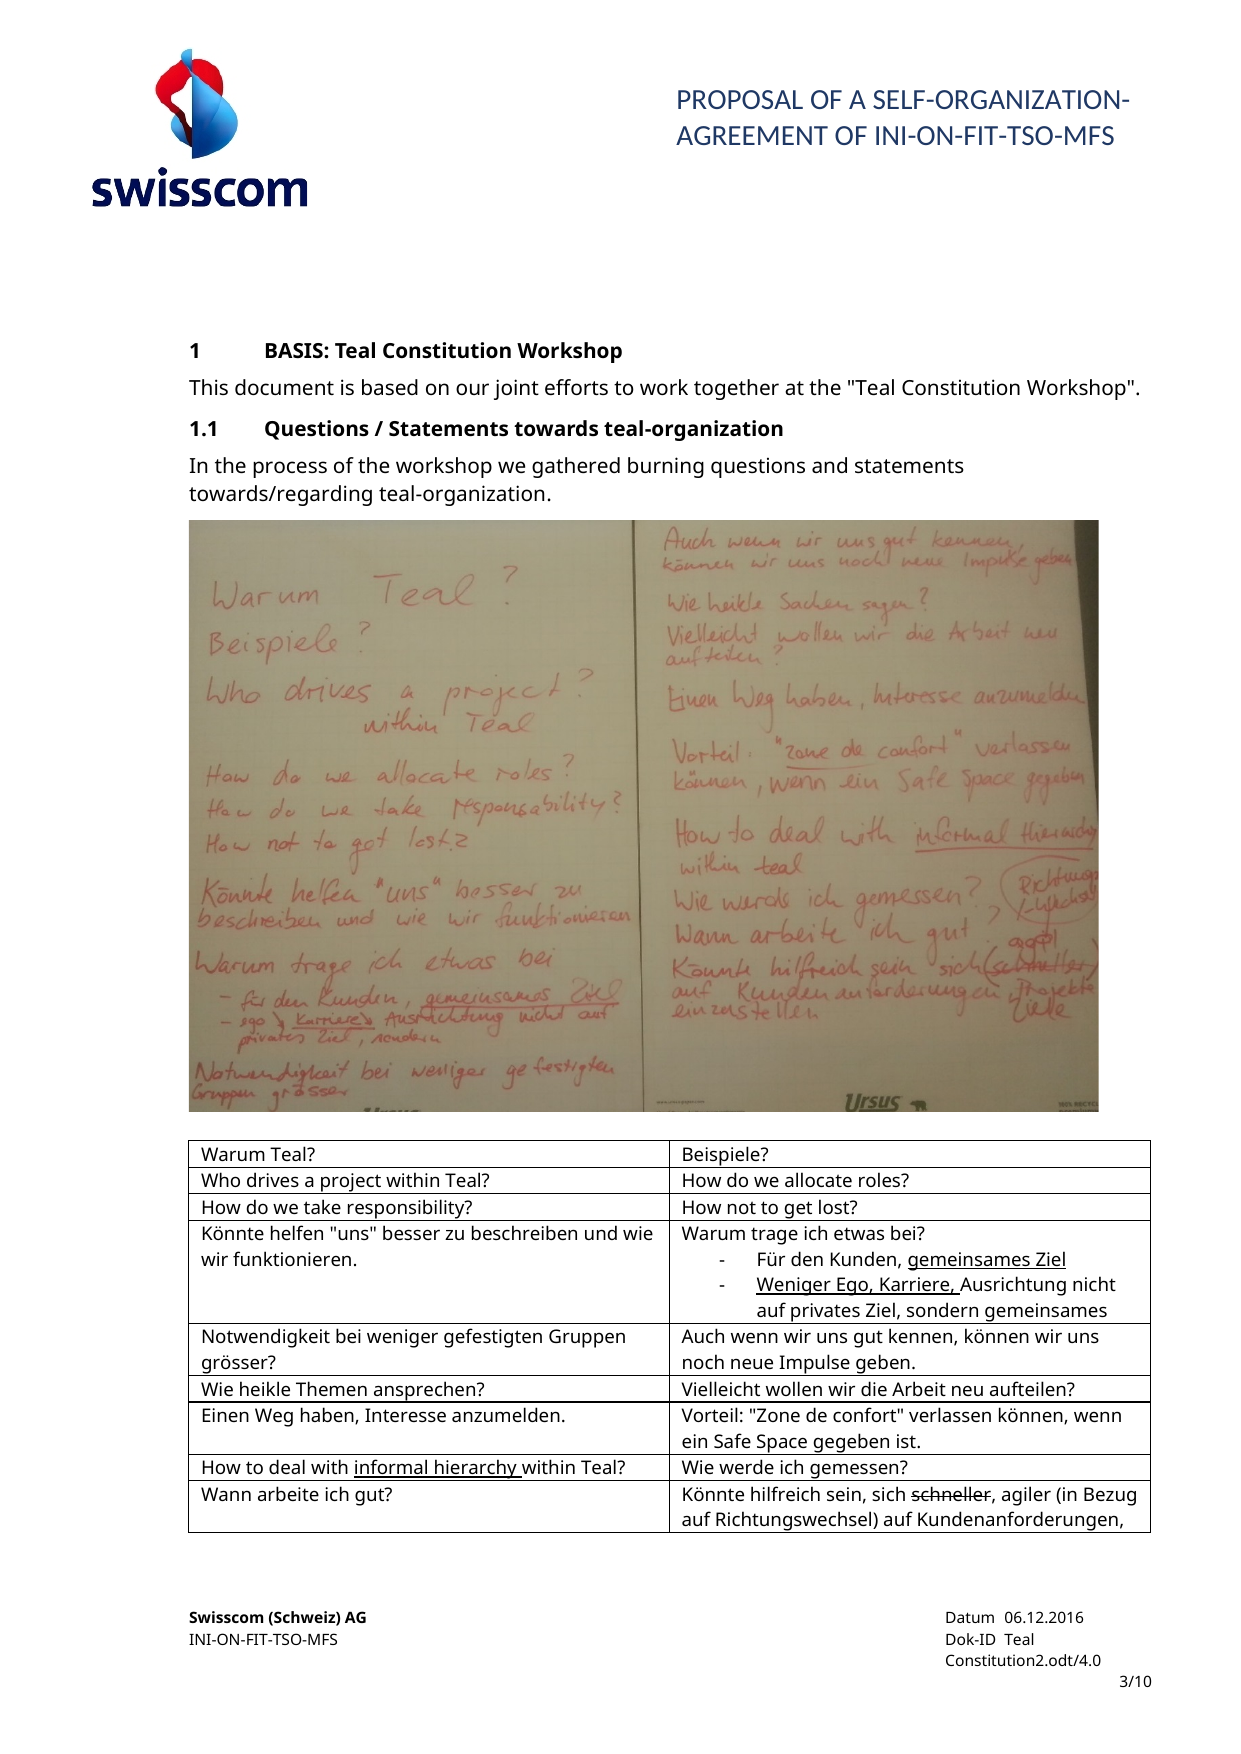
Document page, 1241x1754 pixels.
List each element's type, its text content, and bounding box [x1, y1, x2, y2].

table_header Beispiele? [670, 1141, 1150, 1167]
table_cell Vorteil: "Zone de confort" verlassen können, wenn ein Safe Space gegeben ist. [670, 1403, 1150, 1453]
table_cell Warum trage ich etwas bei? Für den Kunden, gemeinsames Ziel Weniger Ego, Karriere, Ausrichtung nicht auf privates Ziel, sondern gemeinsames [670, 1221, 1150, 1323]
table_cell Wie heikle Themen ansprechen? [189, 1376, 669, 1401]
table_cell How not to get lost? [670, 1194, 1150, 1220]
picture [188, 520, 1099, 1112]
table_cell Wann arbeite ich gut? [189, 1481, 669, 1532]
table_header Warum Teal? [189, 1141, 669, 1167]
table_cell How to deal with informal hierarchy within Teal? [189, 1455, 669, 1480]
table_cell Notwendigkeit bei weniger gefestigten Gruppen grösser? [189, 1324, 669, 1375]
table_cell Wie werde ich gemessen? [670, 1455, 1150, 1480]
table_cell Könnte helfen "uns" besser zu beschreiben und wie wir funktionieren. [189, 1221, 669, 1323]
table_cell Könnte hilfreich sein, sich schneller, agiler (in Bezug auf Richtungswechsel) auf Kundenanforderungen, [670, 1481, 1150, 1532]
subtitle BASIS: Teal Constitution Workshop [189, 336, 1152, 365]
table_cell Auch wenn wir uns gut kennen, können wir uns noch neue Impulse geben. [670, 1324, 1150, 1375]
text In the process of the workshop we gathered burning questions and statements towards/regarding teal-organization. [189, 451, 1152, 508]
text This document is based on our joint efforts to work together at the "Teal Constitution Workshop". [189, 373, 1152, 401]
table_cell How do we allocate roles? [670, 1168, 1150, 1193]
table_cell How do we take responsibility? [189, 1194, 669, 1220]
table_cell Who drives a project within Teal? [189, 1168, 669, 1193]
table_cell Vielleicht wollen wir die Arbeit neu aufteilen? [670, 1376, 1150, 1401]
picture [91, 47, 308, 207]
subtitle Questions / Statements towards teal-organization [189, 414, 1152, 442]
table_cell Einen Weg haben, Interesse anzumelden. [189, 1403, 669, 1453]
